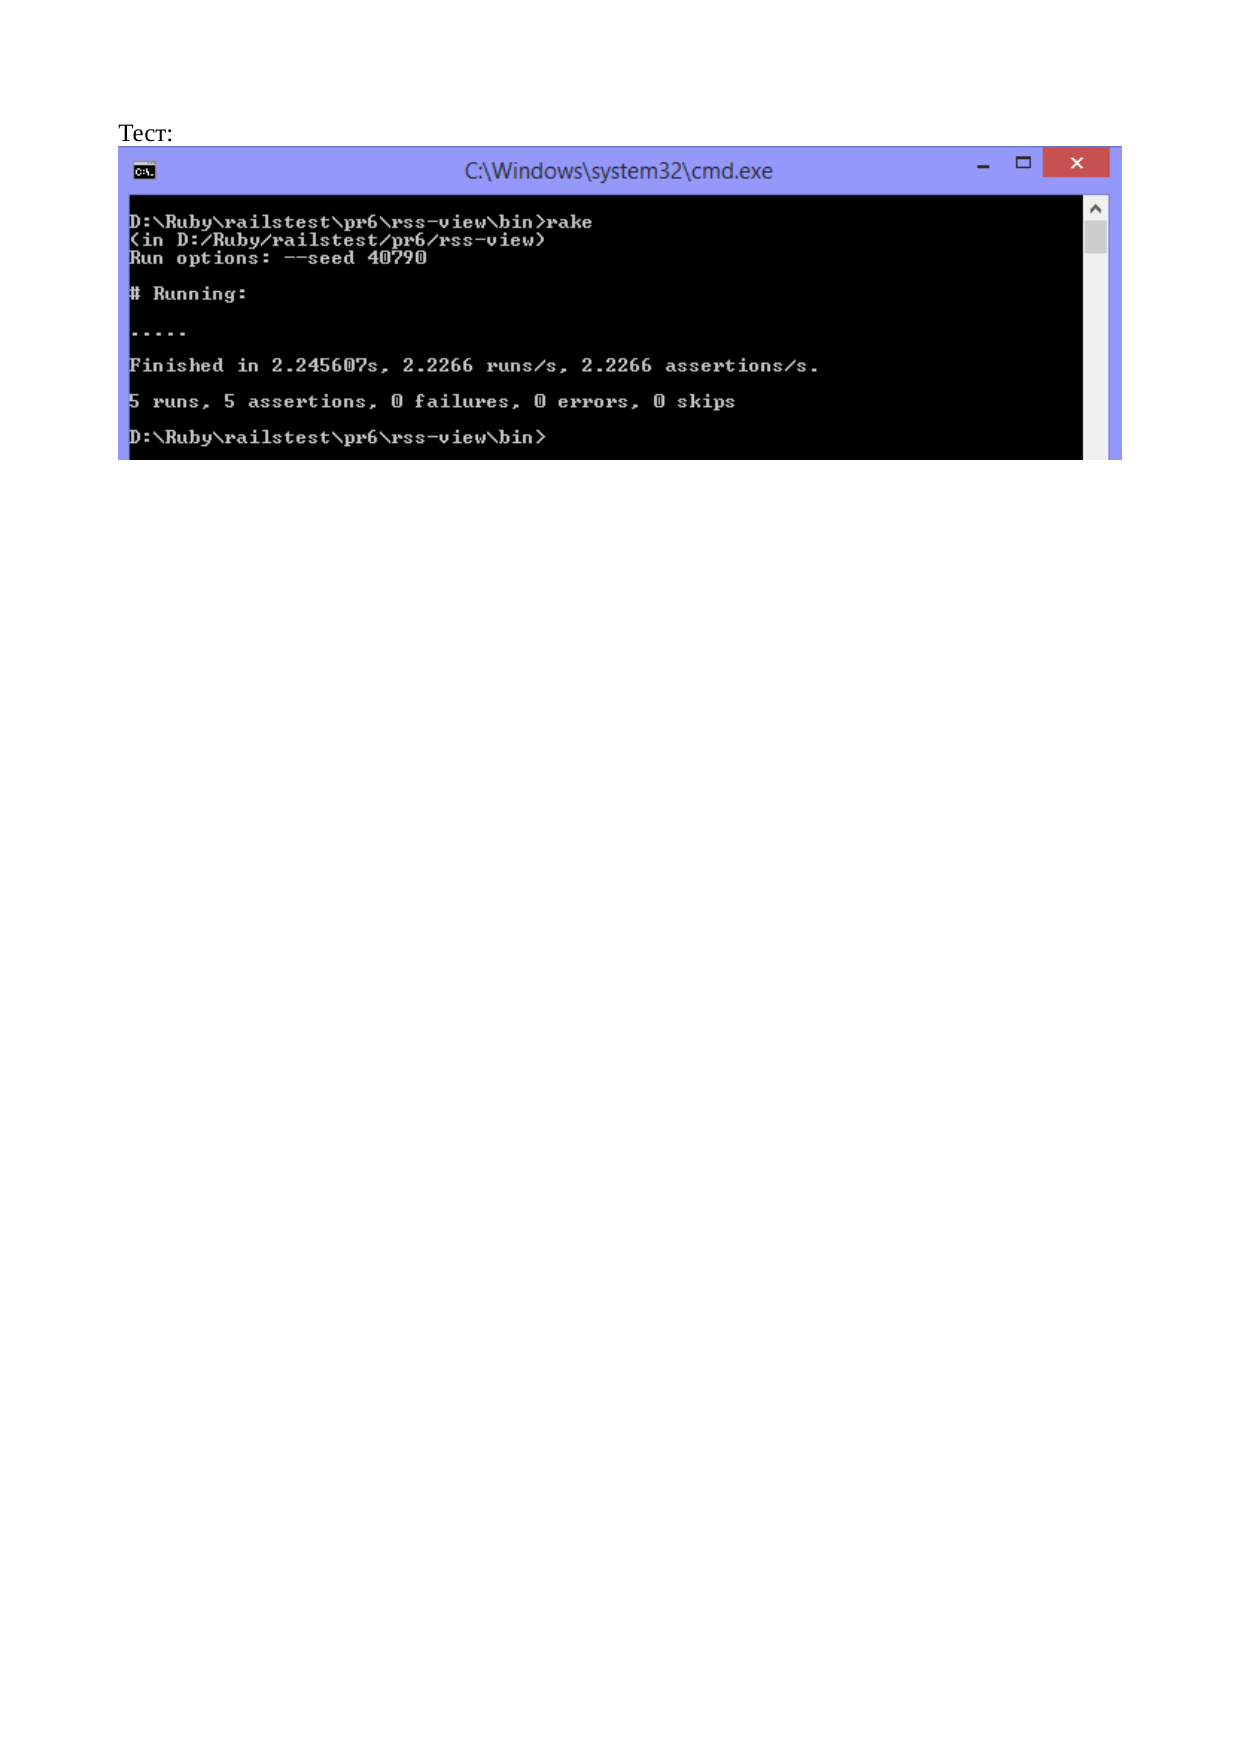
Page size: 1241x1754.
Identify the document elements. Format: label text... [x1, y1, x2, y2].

text Тест: [118, 118, 1122, 146]
